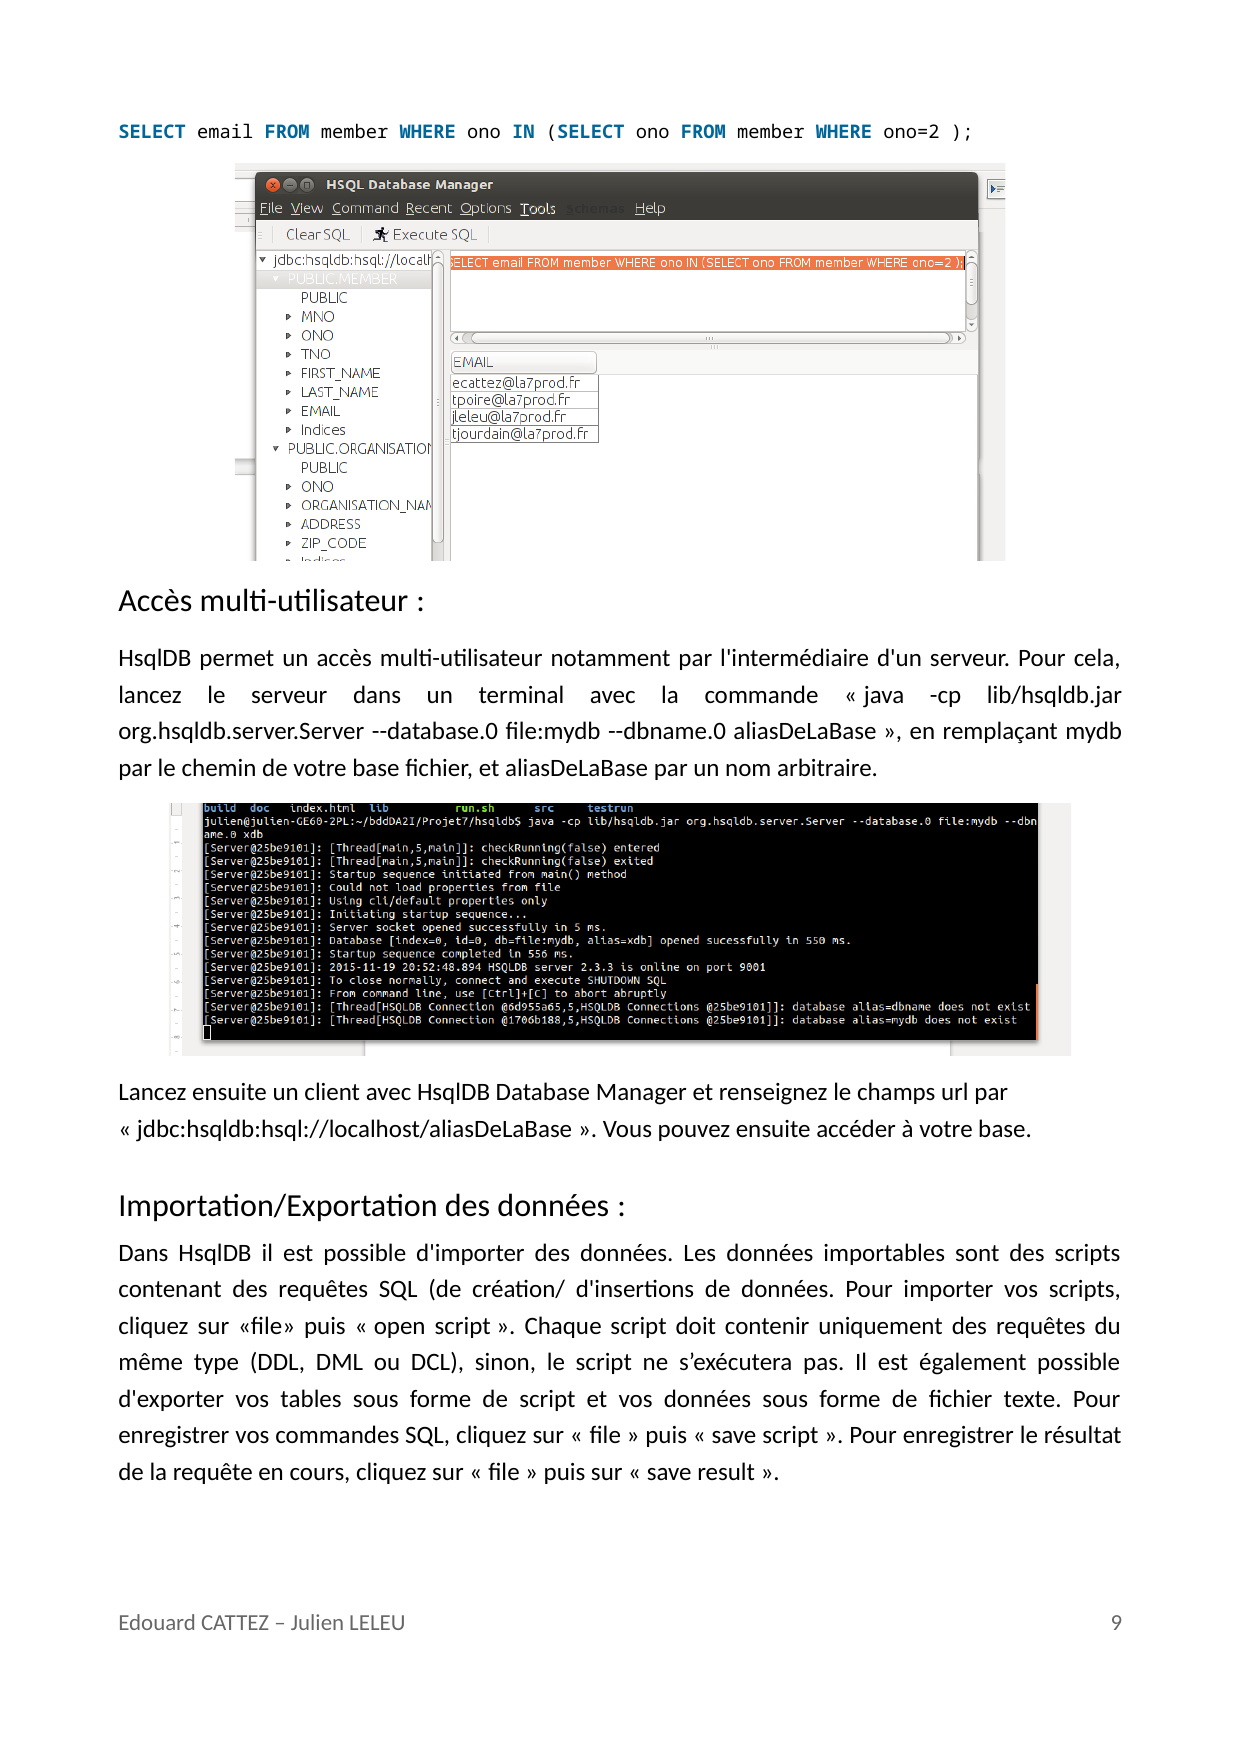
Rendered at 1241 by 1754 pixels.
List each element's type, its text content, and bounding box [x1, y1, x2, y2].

text Dans HsqlDB il est possible d'importer des données. Les données importables sont des scripts contenant des requêtes SQL (de création/ d'insertions de données. Pour importer vos scripts, cliquez sur «file» puis « open script ». Chaque script doit contenir uniquement des requêtes du même type (DDL, DML ou DCL), sinon, le script ne s’exécutera pas. Il est également possible d'exporter vos tables sous forme de script et vos données sous forme de fichier texte. Pour enregistrer vos commandes SQL, cliquez sur « file » puis « save script ». Pour enregistrer le résultat de la requête en cours, cliquez sur « file » puis sur « save result ». [118, 1237, 1122, 1487]
subtitle Importation/Exportation des données : [118, 1185, 1122, 1224]
picture [234, 163, 1006, 561]
picture [168, 803, 1072, 1056]
text Lancez ensuite un client avec HsqlDB Database Manager et renseignez le champs url par « jdbc:hsqldb:hsql://localhost/aliasDeLaBase ». Vous pouvez ensuite accéder à votre base. [118, 1076, 1122, 1143]
text HsqlDB permet un accès multi-utilisateur notamment par l'intermédiaire d'un serveur. Pour cela, lancez le serveur dans un terminal avec la commande « java -cp lib/hsqldb.jar org.hsqldb.server.Server --database.0 file:mydb --dbname.0 aliasDeLaBase », en remplaçant mydb par le chemin de votre base fichier, et aliasDeLaBase par un nom arbitraire. [118, 642, 1122, 782]
text SELECT email FROM member WHERE ono IN (SELECT ono FROM member WHERE ono=2 ); [118, 118, 1122, 144]
text Accès multi-utilisateur : [118, 581, 1122, 620]
